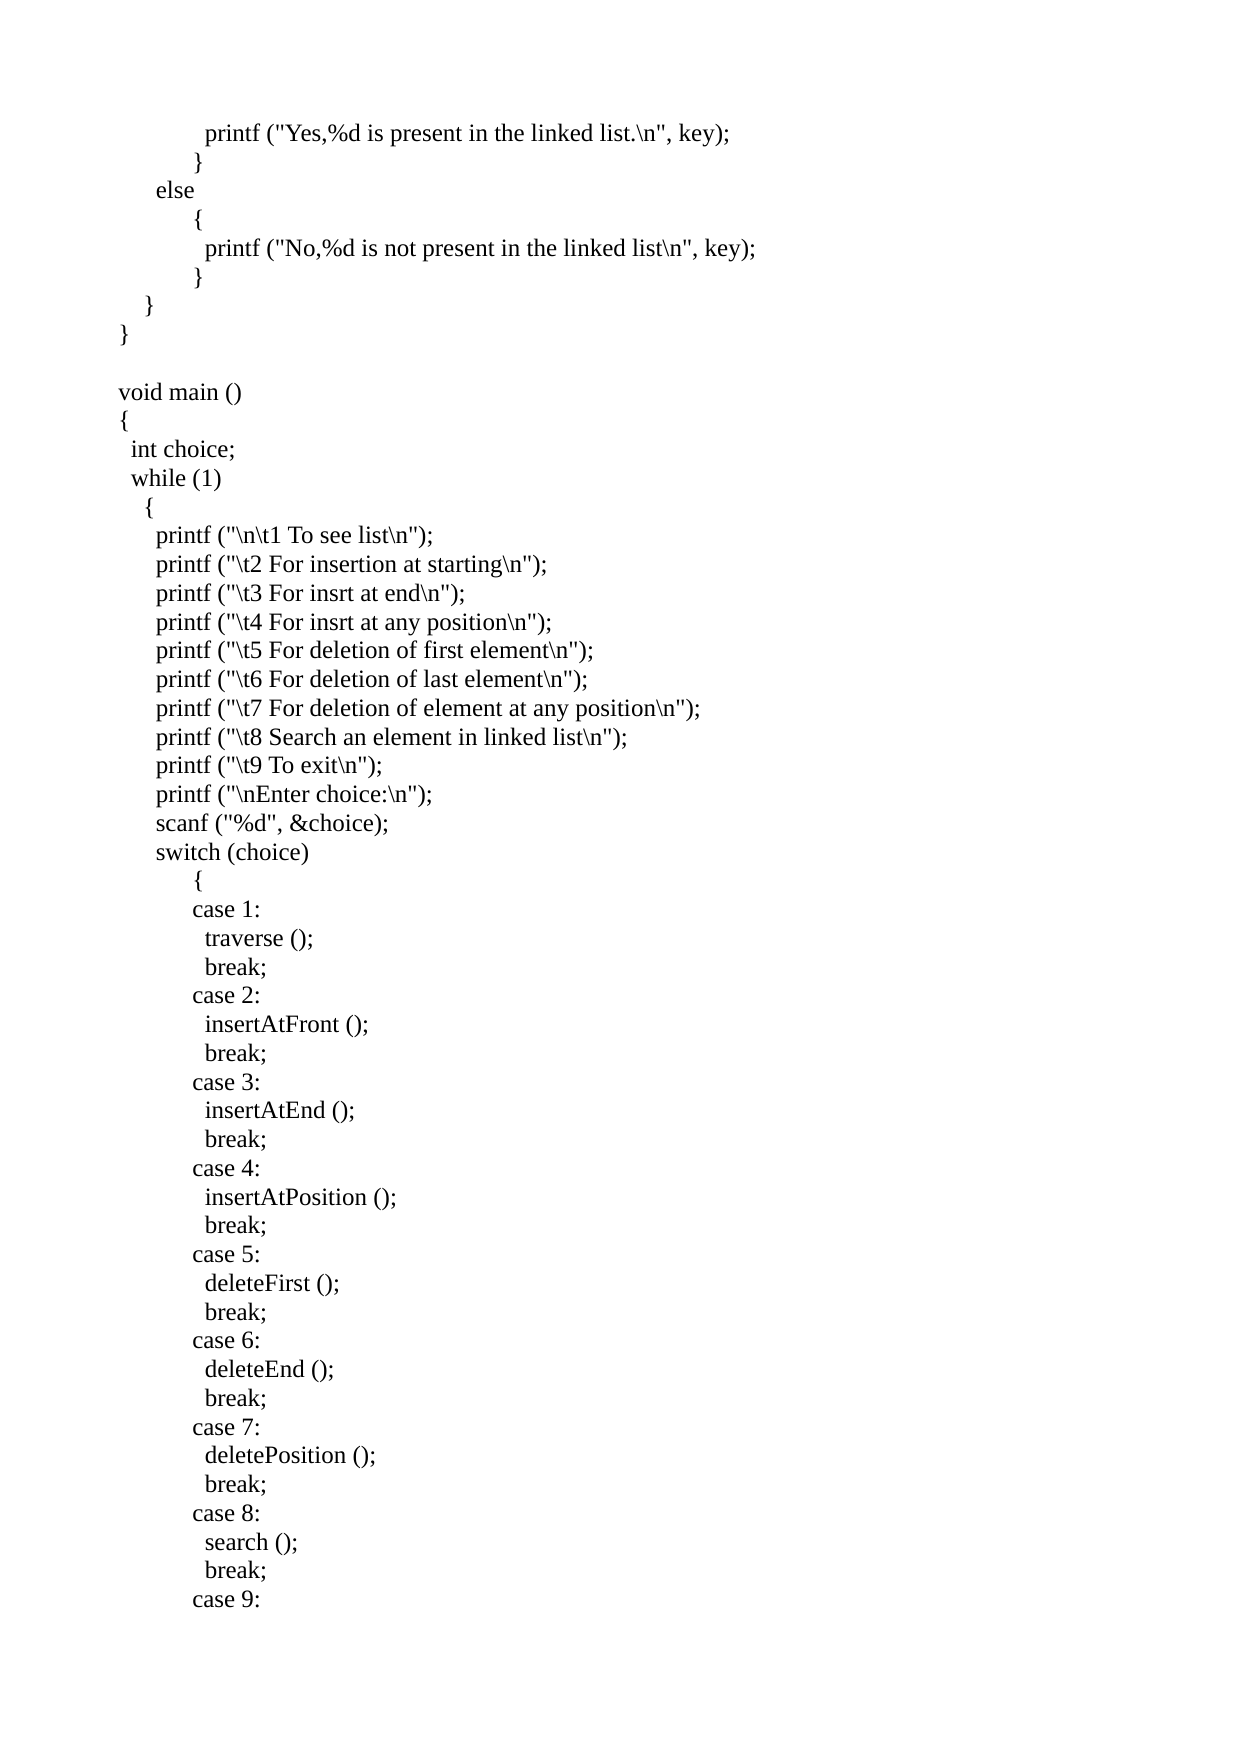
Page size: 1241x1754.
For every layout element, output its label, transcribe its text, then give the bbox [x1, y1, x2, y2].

text case 9: [118, 1584, 1122, 1613]
text break; [118, 1383, 1122, 1412]
text case 4: [118, 1153, 1122, 1182]
text break; [118, 1124, 1122, 1153]
text deleteFirst (); [118, 1268, 1122, 1297]
text } [118, 291, 1122, 319]
text printf ("\t5 For deletion of first element\n"); [118, 636, 1122, 664]
text void main () [118, 377, 1122, 406]
text deletePosition (); [118, 1441, 1122, 1469]
text break; [118, 1556, 1122, 1584]
text while (1) [118, 463, 1122, 492]
text deleteEnd (); [118, 1354, 1122, 1383]
text } [118, 262, 1122, 291]
text case 5: [118, 1239, 1122, 1268]
text break; [118, 1469, 1122, 1498]
text scanf ("%d", &choice); [118, 808, 1122, 837]
text break; [118, 1297, 1122, 1326]
text case 6: [118, 1326, 1122, 1354]
text printf ("\nEnter choice:\n"); [118, 779, 1122, 808]
text } [118, 147, 1122, 176]
text { [118, 406, 1122, 434]
text case 8: [118, 1498, 1122, 1527]
text printf ("\n\t1 To see list\n"); [118, 521, 1122, 549]
text printf ("\t4 For insrt at any position\n"); [118, 607, 1122, 636]
text int choice; [118, 434, 1122, 463]
text { [118, 866, 1122, 894]
text printf ("\t3 For insrt at end\n"); [118, 578, 1122, 607]
text search (); [118, 1527, 1122, 1556]
text case 3: [118, 1067, 1122, 1096]
text break; [118, 1038, 1122, 1067]
text printf ("\t8 Search an element in linked list\n"); [118, 722, 1122, 751]
text { [118, 492, 1122, 521]
text case 7: [118, 1412, 1122, 1441]
text insertAtPosition (); [118, 1182, 1122, 1211]
text break; [118, 1211, 1122, 1239]
text printf ("\t6 For deletion of last element\n"); [118, 664, 1122, 693]
text case 1: [118, 894, 1122, 923]
text insertAtFront (); [118, 1009, 1122, 1038]
text printf ("Yes,%d is present in the linked list.\n", key); [118, 118, 1122, 147]
text case 2: [118, 981, 1122, 1009]
text { [118, 204, 1122, 233]
text printf ("No,%d is not present in the linked list\n", key); [118, 233, 1122, 262]
text switch (choice) [118, 837, 1122, 866]
text break; [118, 952, 1122, 981]
text } [118, 319, 1122, 348]
text else [118, 176, 1122, 204]
text printf ("\t7 For deletion of element at any position\n"); [118, 693, 1122, 722]
text printf ("\t2 For insertion at starting\n"); [118, 549, 1122, 578]
text traverse (); [118, 923, 1122, 952]
text printf ("\t9 To exit\n"); [118, 751, 1122, 779]
text insertAtEnd (); [118, 1096, 1122, 1124]
